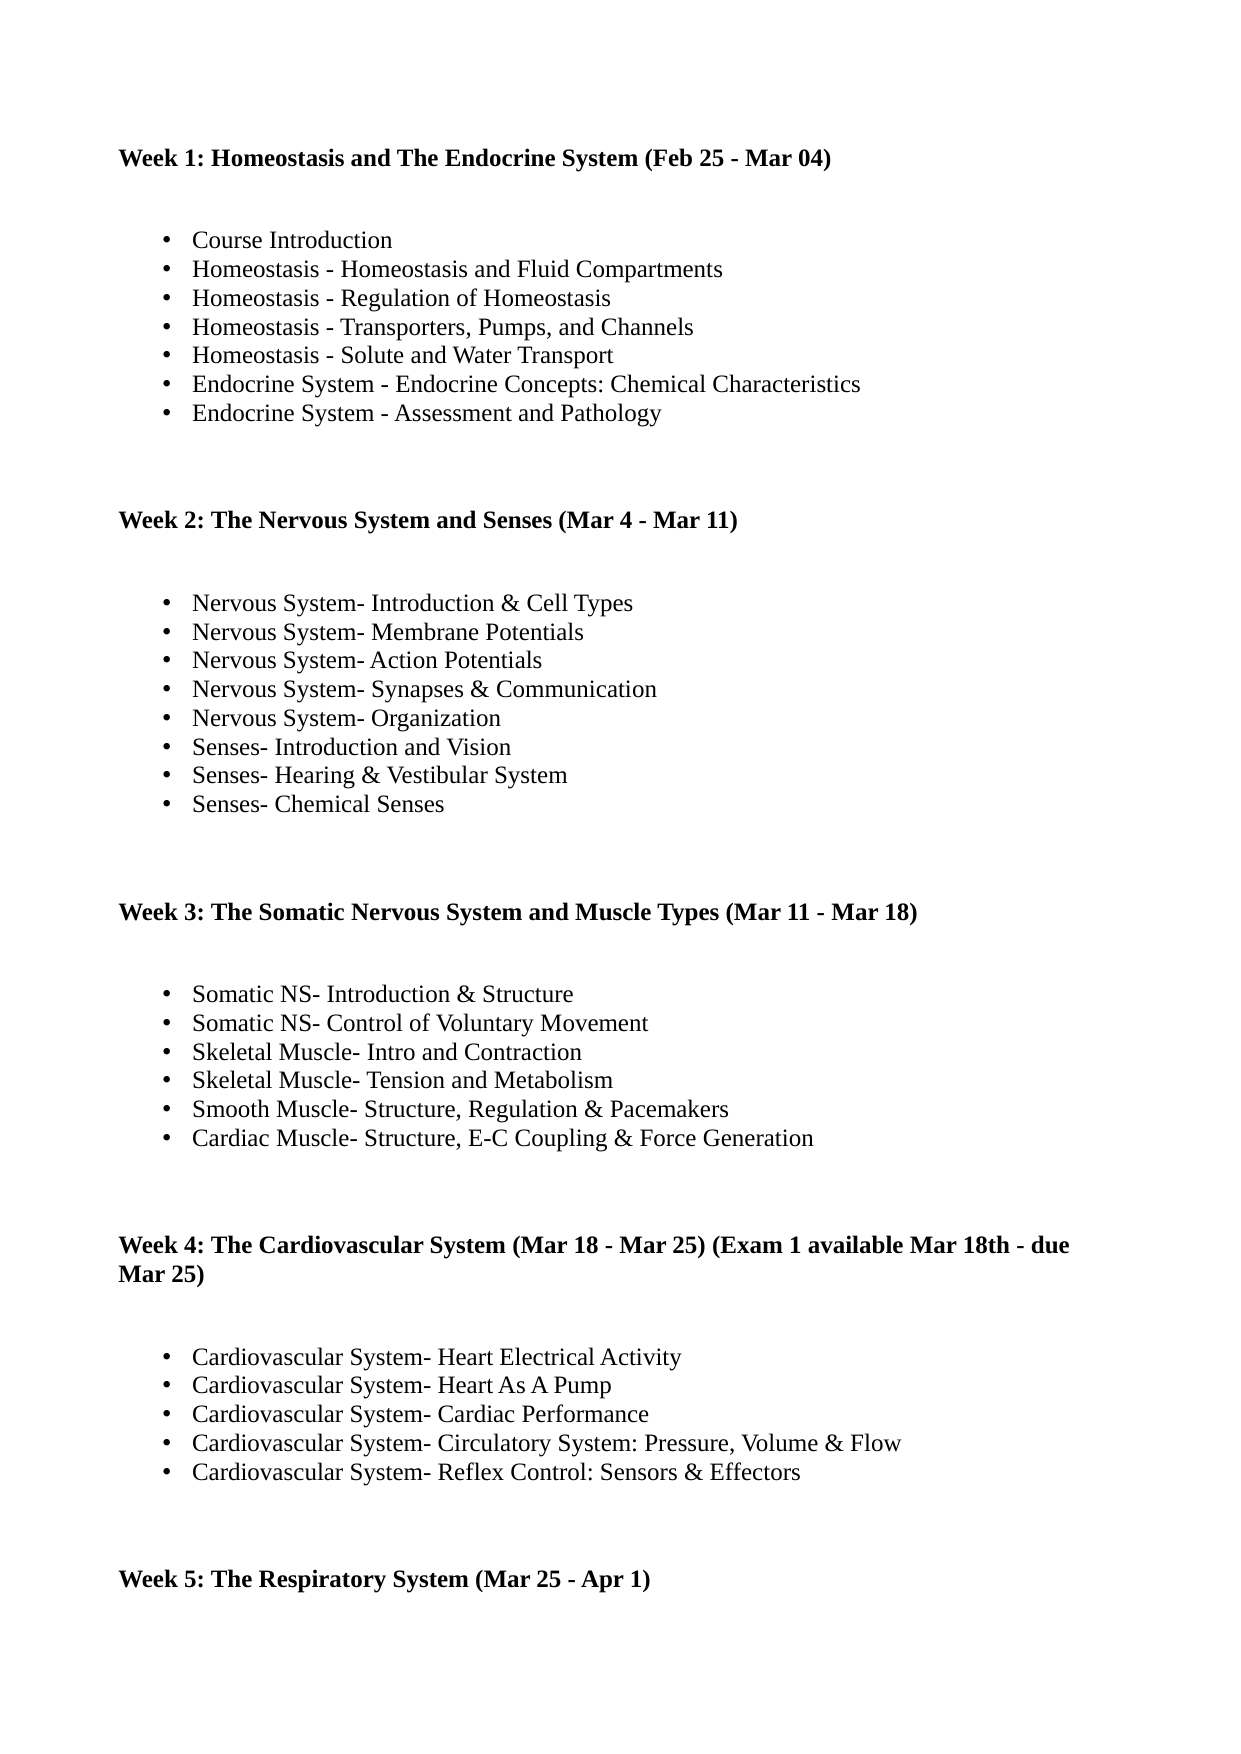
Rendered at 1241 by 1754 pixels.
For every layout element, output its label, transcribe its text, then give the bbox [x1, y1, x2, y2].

list Cardiovascular System- Heart As A Pump [162, 1371, 1122, 1399]
list Nervous System- Action Potentials [162, 646, 1122, 674]
list Homeostasis - Transporters, Pumps, and Channels [162, 312, 1122, 341]
list Homeostasis - Solute and Water Transport [162, 341, 1122, 369]
subtitle Week 5: The Respiratory System (Mar 25 - Apr 1) [118, 1564, 1122, 1593]
list Nervous System- Synapses & Communication [162, 674, 1122, 703]
subtitle Week 2: The Nervous System and Senses (Mar 4 - Mar 11) [118, 506, 1122, 534]
list Nervous System- Organization [162, 703, 1122, 732]
subtitle Week 1: Homeostasis and The Endocrine System (Feb 25 - Mar 04) [118, 143, 1122, 172]
list Cardiac Muscle- Structure, E-C Coupling & Force Generation [162, 1123, 1122, 1152]
list Endocrine System - Assessment and Pathology [162, 398, 1122, 427]
list Skeletal Muscle- Tension and Metabolism [162, 1066, 1122, 1094]
list Smooth Muscle- Structure, Regulation & Pacemakers [162, 1094, 1122, 1123]
list Nervous System- Introduction & Cell Types [162, 588, 1122, 617]
list Cardiovascular System- Heart Electrical Activity [162, 1342, 1122, 1371]
list Endocrine System - Endocrine Concepts: Chemical Characteristics [162, 369, 1122, 398]
list Somatic NS- Control of Voluntary Movement [162, 1008, 1122, 1037]
list Senses- Hearing & Vestibular System [162, 761, 1122, 789]
list Senses- Chemical Senses [162, 789, 1122, 818]
list Nervous System- Membrane Potentials [162, 617, 1122, 646]
list Skeletal Muscle- Intro and Contraction [162, 1037, 1122, 1066]
subtitle Week 4: The Cardiovascular System (Mar 18 - Mar 25) (Exam 1 available Mar 18th - due Mar 25) [118, 1231, 1122, 1288]
list Somatic NS- Introduction & Structure [162, 979, 1122, 1008]
list Senses- Introduction and Vision [162, 732, 1122, 761]
list Cardiovascular System- Cardiac Performance [162, 1399, 1122, 1428]
subtitle Week 3: The Somatic Nervous System and Muscle Types (Mar 11 - Mar 18) [118, 897, 1122, 926]
list Cardiovascular System- Circulatory System: Pressure, Volume & Flow [162, 1428, 1122, 1457]
list Homeostasis - Regulation of Homeostasis [162, 283, 1122, 312]
list Homeostasis - Homeostasis and Fluid Compartments [162, 254, 1122, 283]
list Course Introduction [162, 226, 1122, 254]
list Cardiovascular System- Reflex Control: Sensors & Effectors [162, 1457, 1122, 1486]
